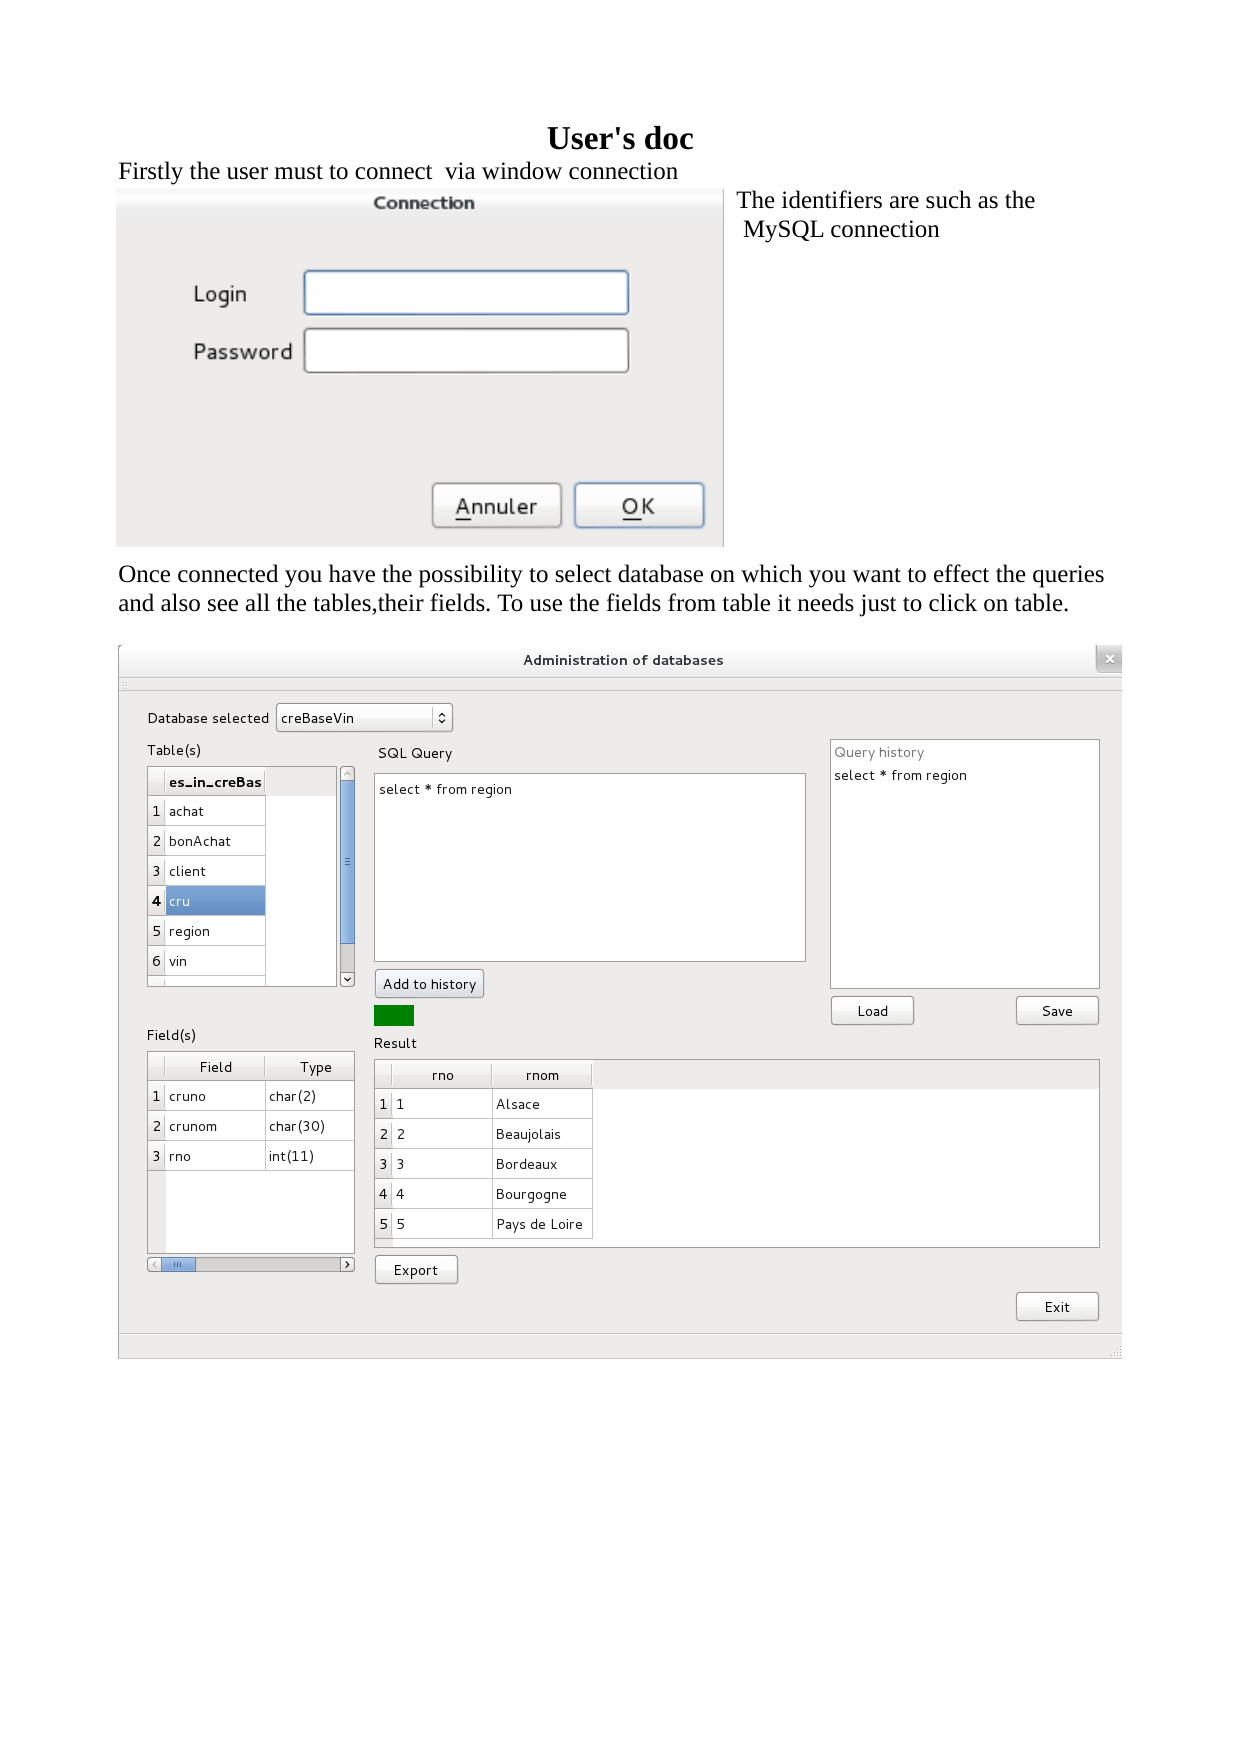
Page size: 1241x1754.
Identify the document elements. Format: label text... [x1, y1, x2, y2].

text MySQL connection [724, 214, 1122, 243]
text Firstly the user must to connect via window connection [118, 156, 1122, 185]
picture [118, 645, 1123, 1359]
text The identifiers are such as the [118, 185, 1122, 214]
text User's doc [118, 118, 1122, 156]
text Once connected you have the possibility to select database on which you want to effect the queries and also see all the tables,their fields. To use the fields from table it needs just to click on table. [118, 559, 1122, 616]
picture [116, 189, 724, 547]
